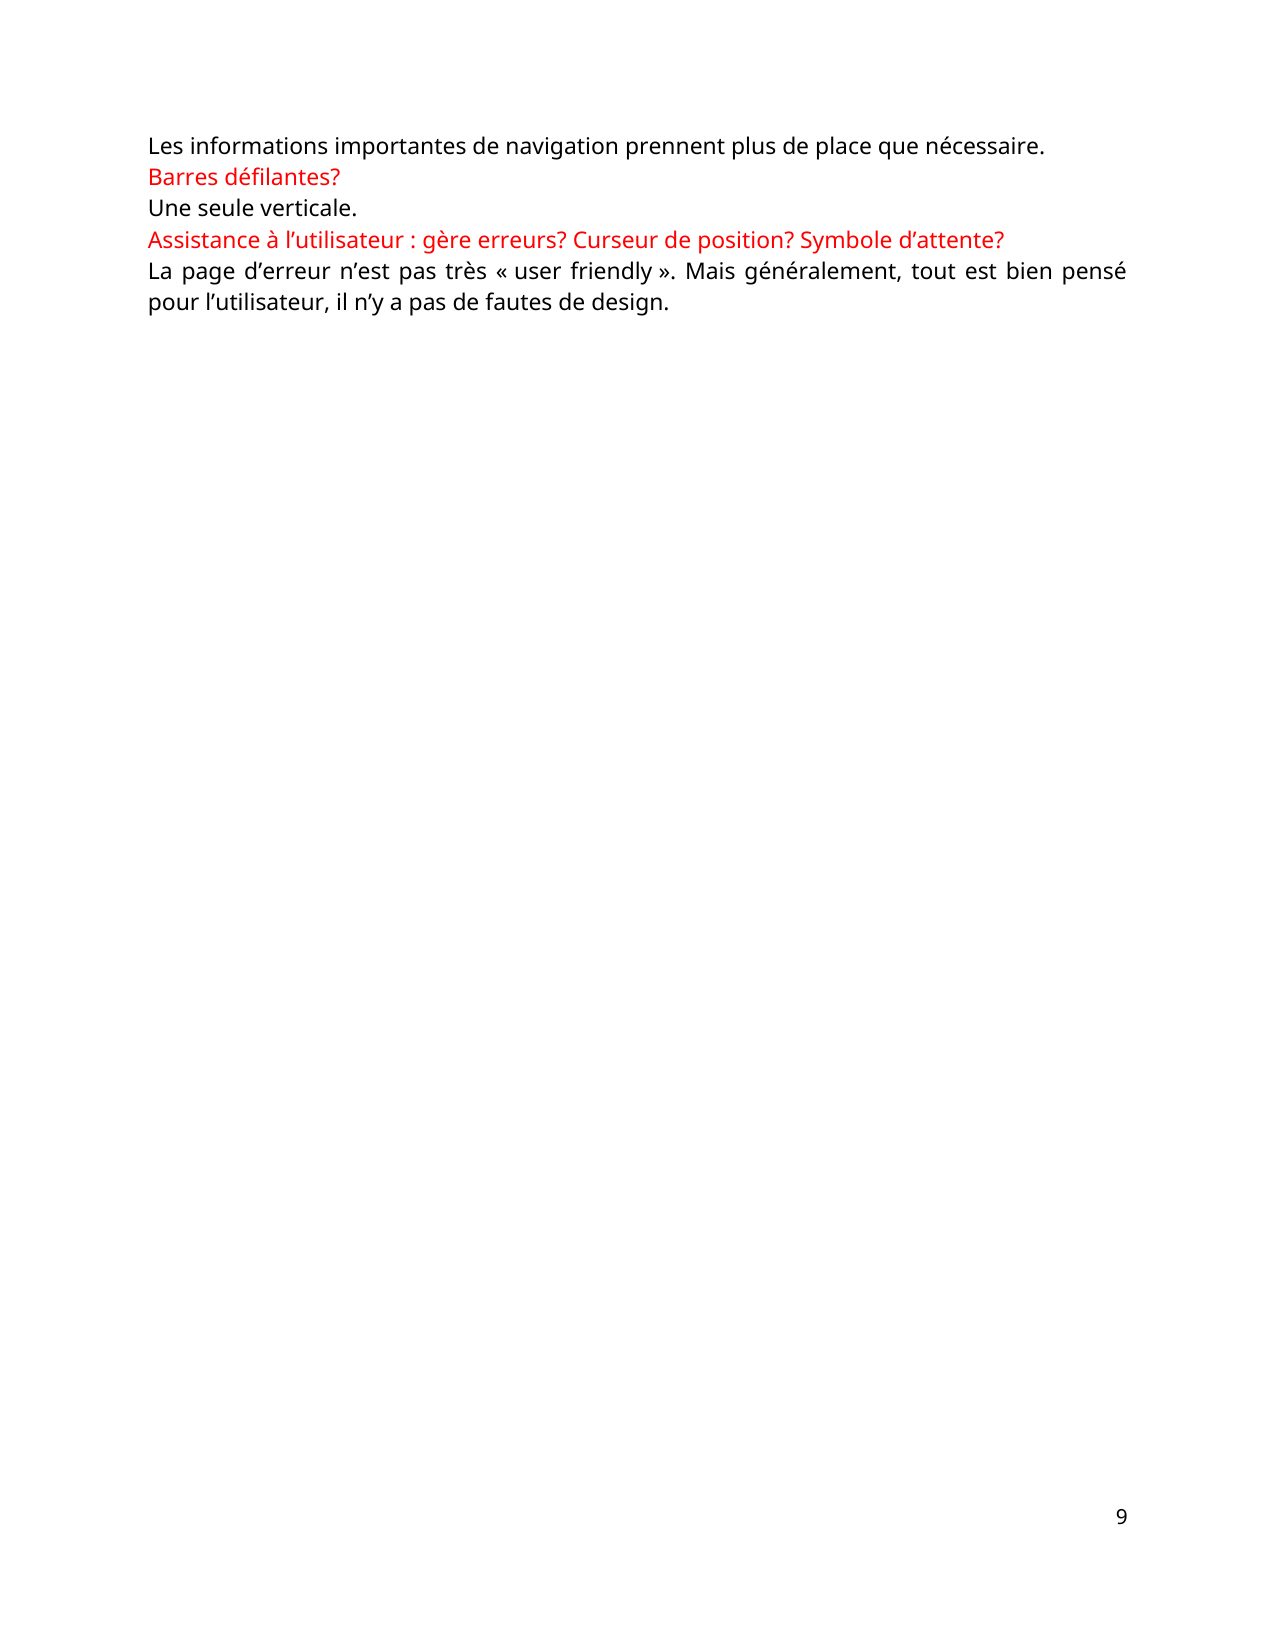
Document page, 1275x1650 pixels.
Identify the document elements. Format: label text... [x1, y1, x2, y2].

text Une seule verticale. [148, 192, 1127, 224]
text Barres défilantes? [148, 161, 1127, 192]
text Assistance à l’utilisateur : gère erreurs? Curseur de position? Symbole d’attente? [148, 224, 1127, 255]
text Les informations importantes de navigation prennent plus de place que nécessaire. [148, 130, 1127, 161]
text La page d’erreur n’est pas très « user friendly ». Mais généralement, tout est bien pensé pour l’utilisateur, il n’y a pas de fautes de design. [148, 255, 1127, 317]
